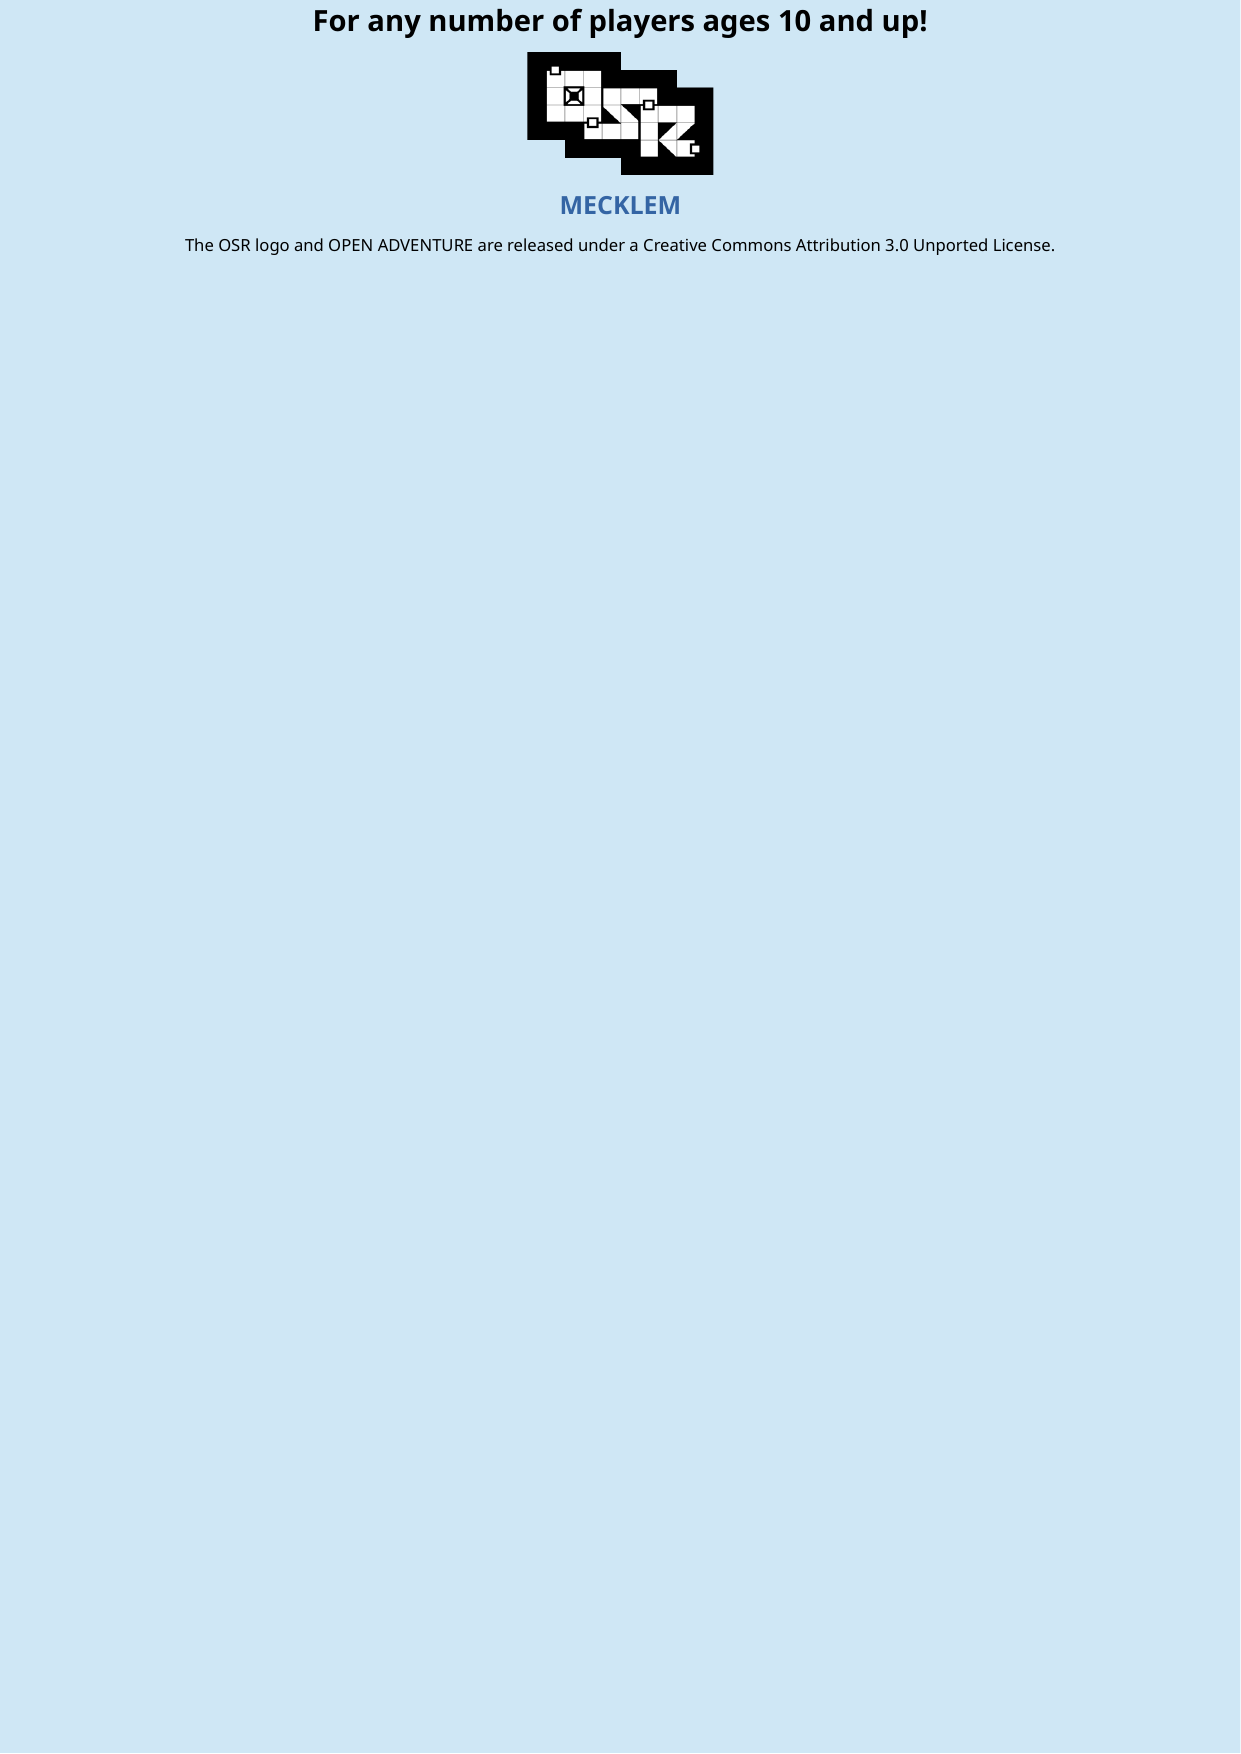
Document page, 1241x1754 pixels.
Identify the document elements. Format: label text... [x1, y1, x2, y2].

text MECKLEM [0, 187, 1241, 221]
text The OSR logo and OPEN ADVENTURE are released under a Creative Commons Attribution 3.0 Unported License. [0, 234, 1241, 257]
picture [527, 52, 714, 175]
text For any number of players ages 10 and up! [0, 0, 1241, 40]
